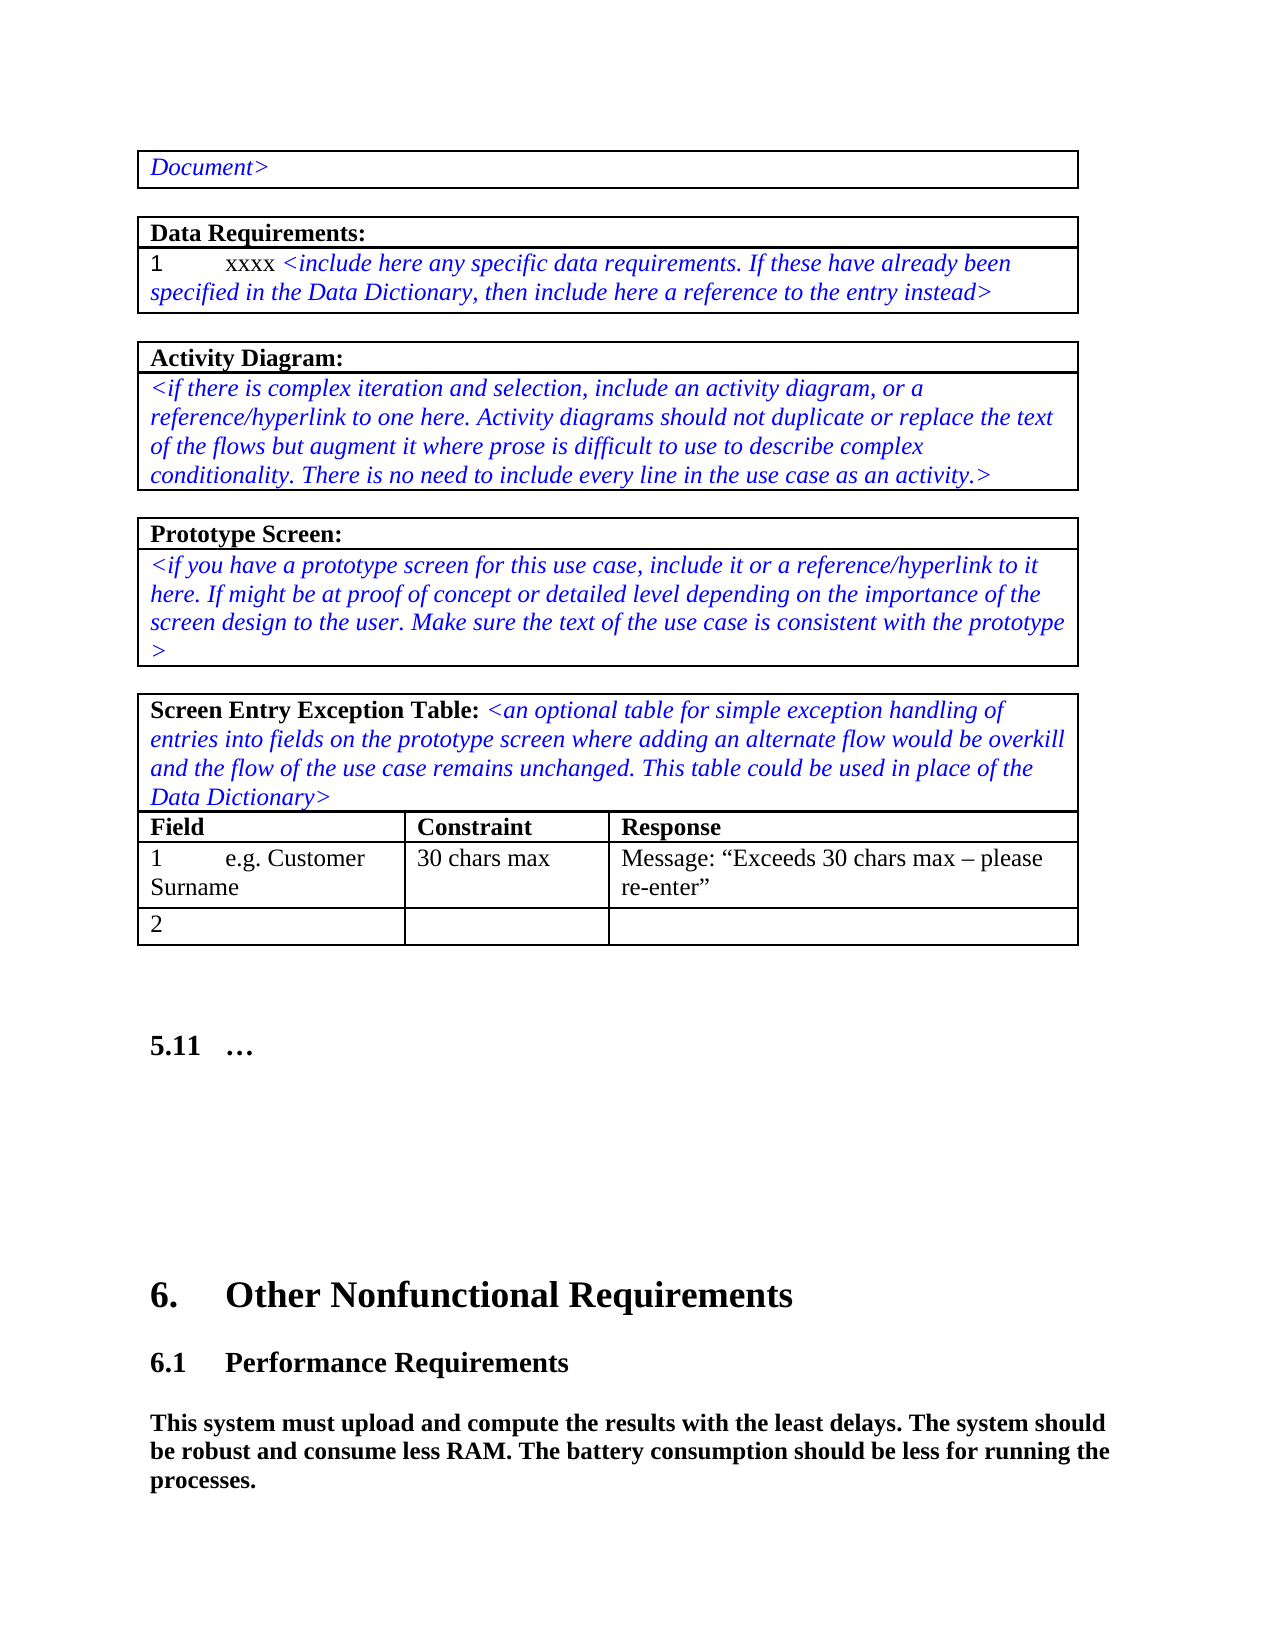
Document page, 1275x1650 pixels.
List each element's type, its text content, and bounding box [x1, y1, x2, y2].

table_cell Response [610, 813, 1077, 841]
table_cell <if you have a prototype screen for this use case, include it or a reference/hyperlink to it here. If might be at proof of concept or detailed level depending on the importance of the screen design to the user. Make sure the text of the use case is consistent with the prototype > [139, 550, 1077, 665]
subtitle Performance Requirements [150, 1345, 1125, 1378]
table_header Activity Diagram: [139, 343, 1077, 371]
table_header Prototype Screen: [139, 519, 1077, 548]
table_cell [610, 909, 1077, 944]
table_cell xxxx <include here any specific data requirements. If these have already been specified in the Data Dictionary, then include here a reference to the entry instead> [139, 249, 1077, 312]
table_cell <if there is complex iteration and selection, include an activity diagram, or a reference/hyperlink to one here. Activity diagrams should not duplicate or replace the text of the flows but augment it where prose is difficult to use to describe complex conditionality. There is no need to include every line in the use case as an activity.> [139, 374, 1077, 488]
text This system must upload and compute the results with the least delays. The system should be robust and consume less RAM. The battery consumption should be less for running the processes. [150, 1408, 1125, 1494]
table_cell Field [139, 813, 404, 841]
table_cell e.g. Customer Surname [139, 843, 404, 907]
table_header Data Requirements: [139, 218, 1077, 246]
table_cell Constraint [406, 813, 608, 841]
table_cell Message: “Exceeds 30 chars max – please re-enter” [610, 843, 1077, 907]
table_cell 30 chars max [406, 843, 608, 907]
subtitle … [150, 1028, 1125, 1062]
table_cell [406, 909, 608, 944]
subtitle Other Nonfunctional Requirements [150, 1273, 1125, 1316]
table_cell [139, 909, 404, 944]
table_header Screen Entry Exception Table: <an optional table for simple exception handling of entries into fields on the prototype screen where adding an alternate flow would be overkill and the flow of the use case remains unchanged. This table could be used in place of the Data Dictionary> [139, 695, 1077, 810]
table_cell Document> [139, 152, 1077, 187]
